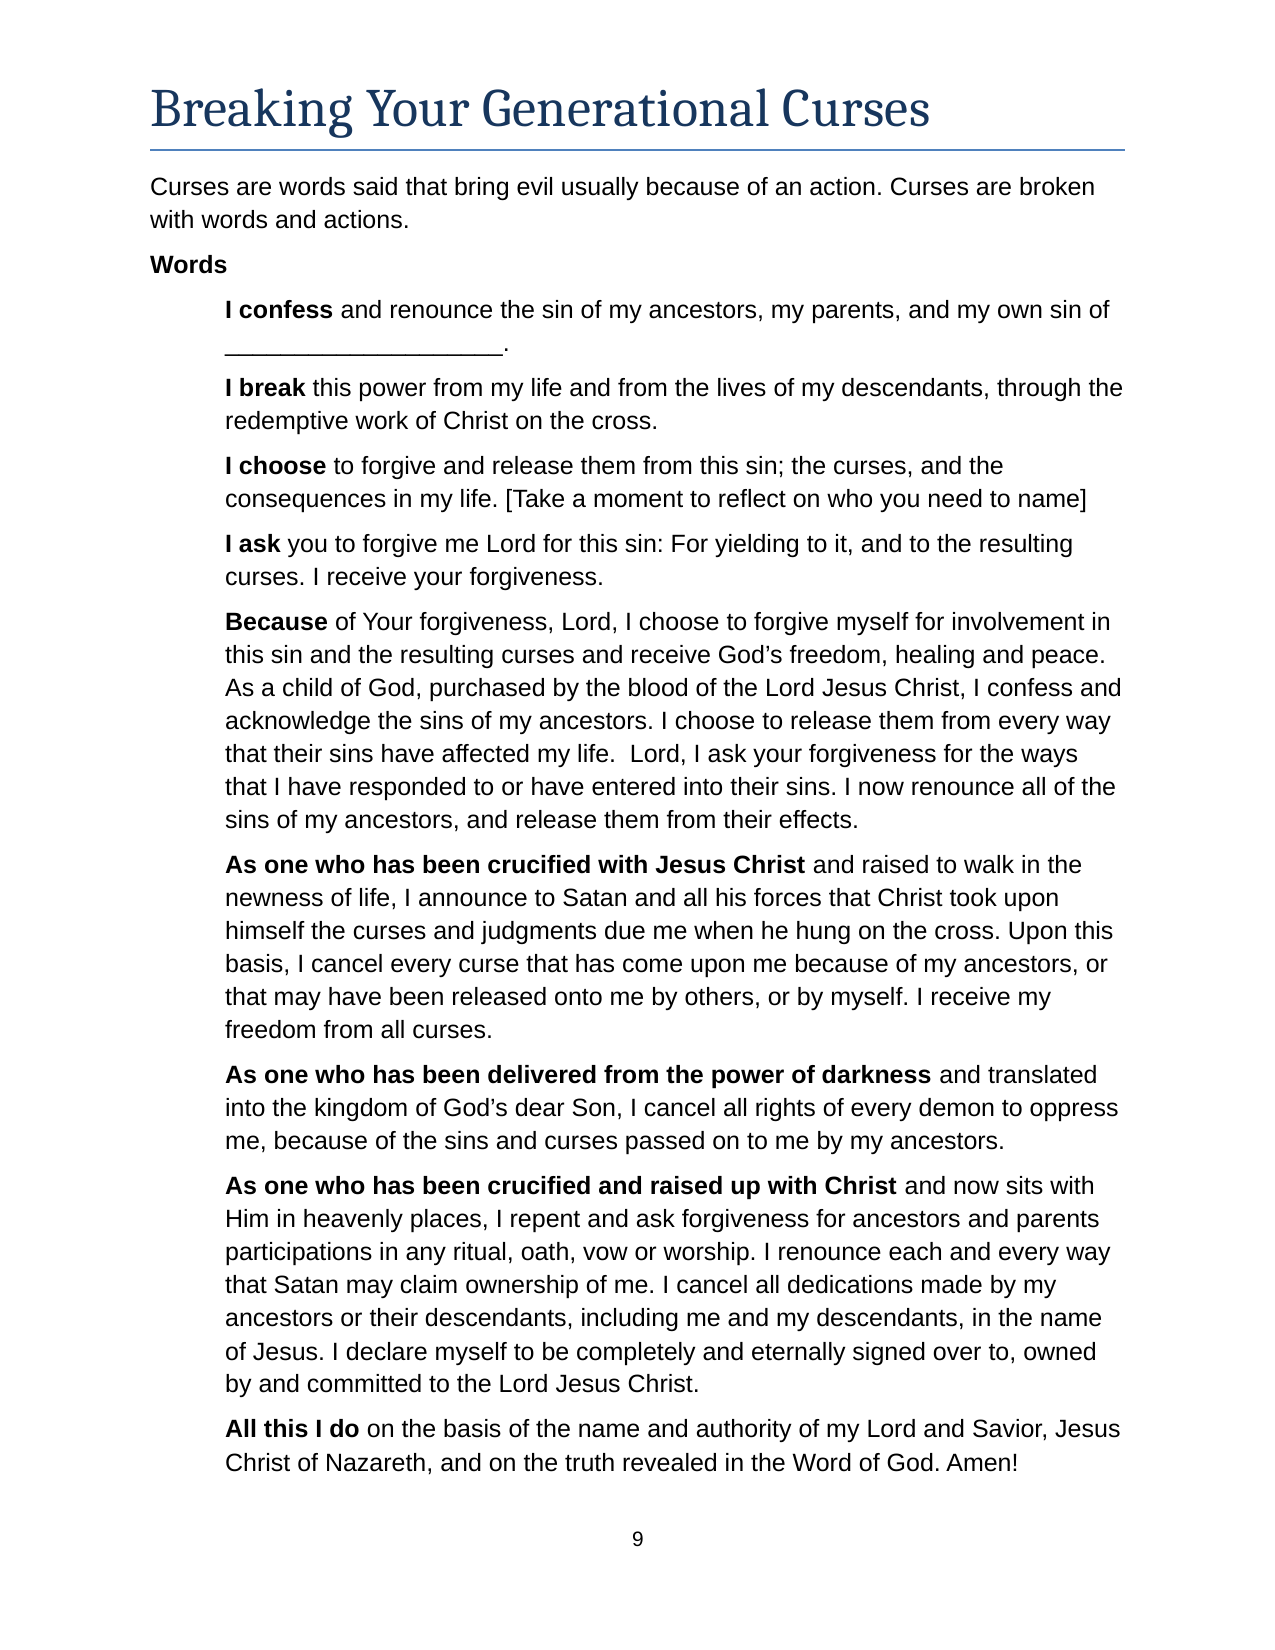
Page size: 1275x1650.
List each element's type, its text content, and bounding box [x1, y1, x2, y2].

title Breaking Your Generational Curses [150, 78, 1125, 149]
text I confess and renounce the sin of my ancestors, my parents, and my own sin of ____________________. [225, 295, 1125, 357]
subtitle Words [150, 250, 1125, 279]
text Because of Your forgiveness, Lord, I choose to forgive myself for involvement in this sin and the resulting curses and receive God’s freedom, healing and peace. As a child of God, purchased by the blood of the Lord Jesus Christ, I confess and acknowledge the sins of my ancestors. I choose to release them from every way that their sins have affected my life. Lord, I ask your forgiveness for the ways that I have responded to or have entered into their sins. I now renounce all of the sins of my ancestors, and release them from their effects. [225, 607, 1125, 834]
text As one who has been crucified and raised up with Christ and now sits with Him in heavenly places, I repent and ask forgiveness for ancestors and parents participations in any ritual, oath, vow or worship. I renounce each and every way that Satan may claim ownership of me. I cancel all dedications made by my ancestors or their descendants, including me and my descendants, in the name of Jesus. I declare myself to be completely and eternally signed over to, owned by and committed to the Lord Jesus Christ. [225, 1171, 1125, 1398]
text All this I do on the basis of the name and authority of my Lord and Savior, Jesus Christ of Nazareth, and on the truth revealed in the Word of God. Amen! [225, 1414, 1125, 1476]
text I choose to forgive and release them from this sin; the curses, and the consequences in my life. [Take a moment to reflect on who you need to name] [225, 451, 1125, 513]
text As one who has been delivered from the power of darkness and translated into the kingdom of God’s dear Son, I cancel all rights of every demon to oppress me, because of the sins and curses passed on to me by my ancestors. [225, 1060, 1125, 1155]
text As one who has been crucified with Jesus Christ and raised to walk in the newness of life, I announce to Satan and all his forces that Christ took upon himself the curses and judgments due me when he hung on the cross. Upon this basis, I cancel every curse that has come upon me because of my ancestors, or that may have been released onto me by others, or by myself. I receive my freedom from all curses. [225, 850, 1125, 1044]
text Curses are words said that bring evil usually because of an action. Curses are broken with words and actions. [150, 172, 1125, 234]
text I ask you to forgive me Lord for this sin: For yielding to it, and to the resulting curses. I receive your forgiveness. [225, 529, 1125, 591]
text I break this power from my life and from the lives of my descendants, through the redemptive work of Christ on the cross. [225, 373, 1125, 435]
